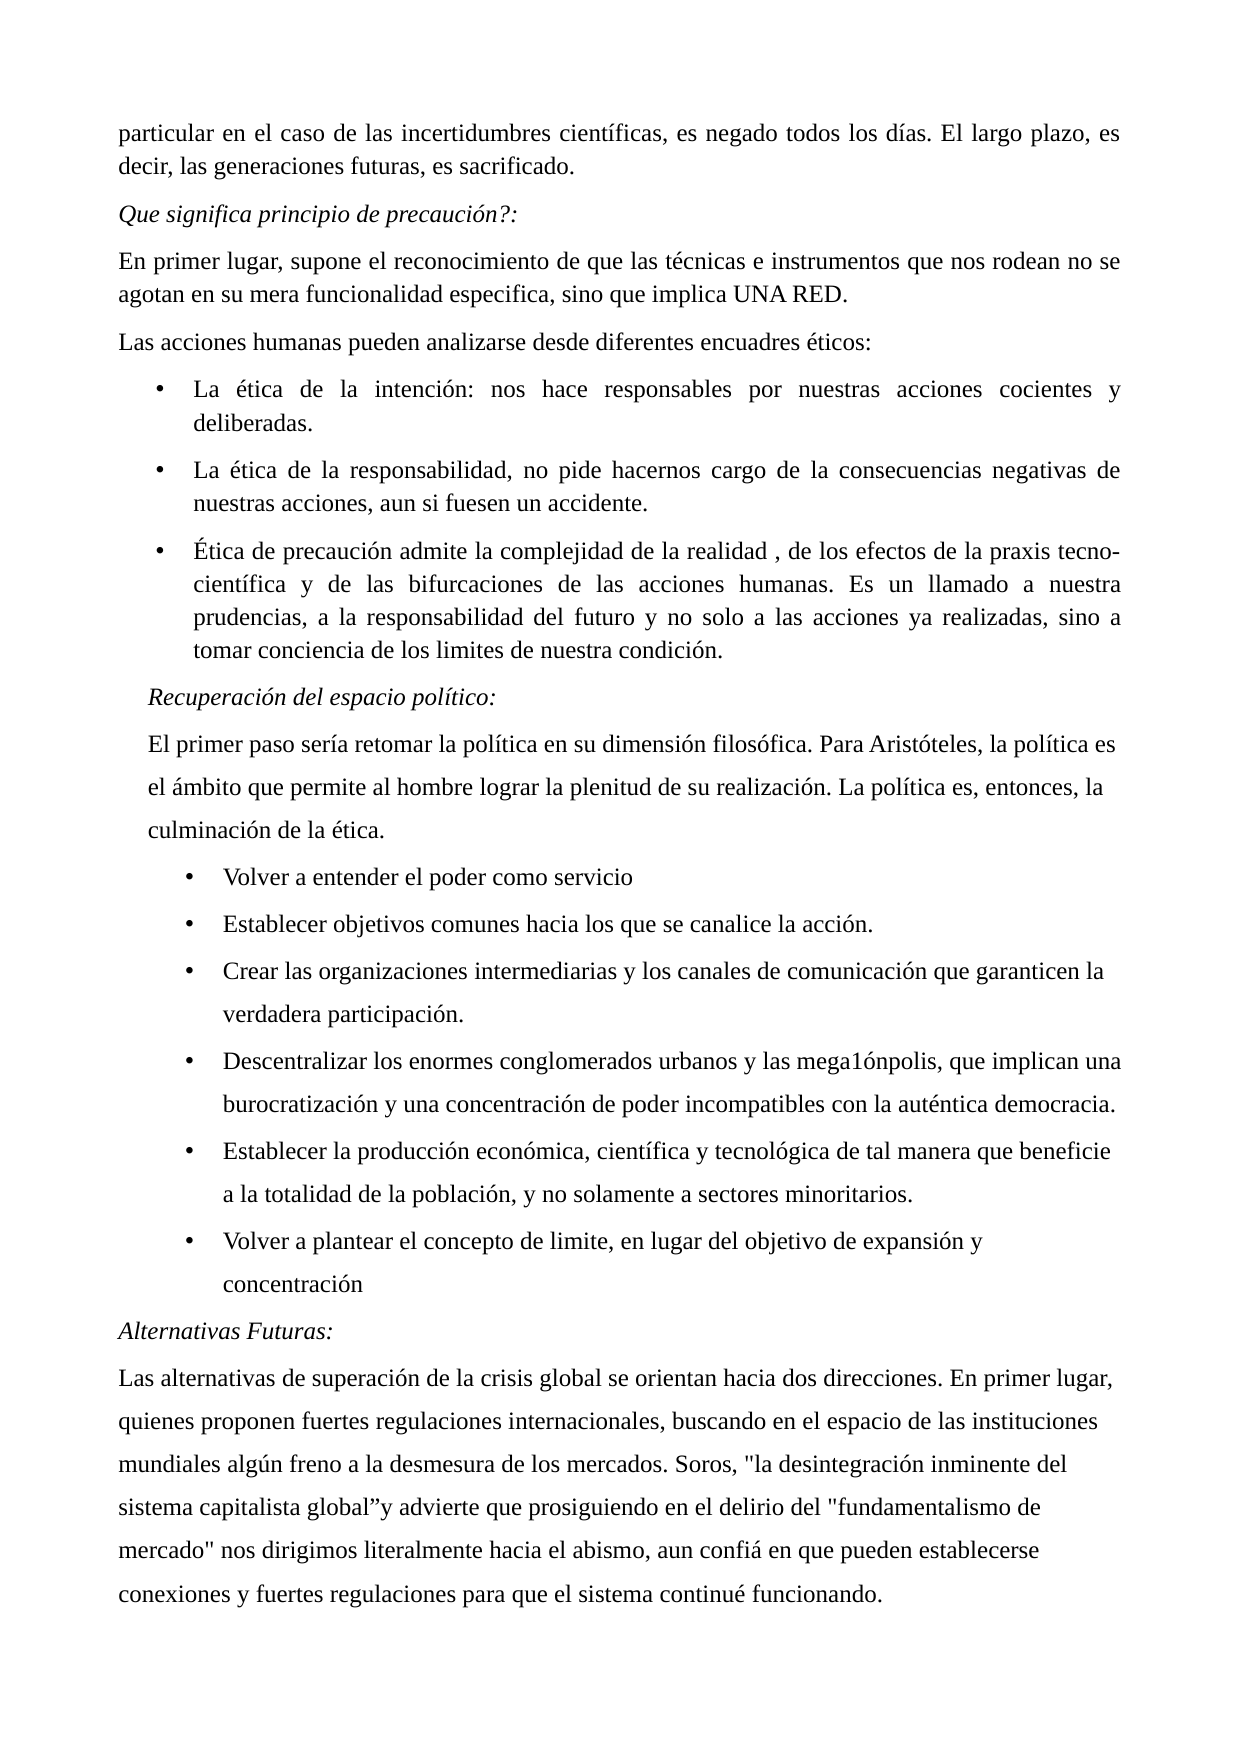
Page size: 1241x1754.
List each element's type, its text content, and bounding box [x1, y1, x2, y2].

list La ética de la intención: nos hace responsables por nuestras acciones cocientes y deliberadas. [156, 374, 1122, 436]
list Establecer la producción económica, científica y tecnológica de tal manera que beneficie a la totalidad de la población, y no solamente a sectores minoritarios. [185, 1136, 1122, 1208]
list Ética de precaución admite la complejidad de la realidad , de los efectos de la praxis tecno-científica y de las bifurcaciones de las acciones humanas. Es un llamado a nuestra prudencias, a la responsabilidad del futuro y no solo a las acciones ya realizadas, sino a tomar conciencia de los limites de nuestra condición. [156, 536, 1122, 664]
text Que significa principio de precaución?: [118, 199, 1122, 227]
text Alternativas Futuras: [118, 1316, 1122, 1345]
list Descentralizar los enormes conglomerados urbanos y las mega1ónpolis, que implican una burocratización y una concentración de poder incompatibles con la auténtica democracia. [185, 1046, 1122, 1118]
list Establecer objetivos comunes hacia los que se canalice la acción. [185, 909, 1122, 938]
text particular en el caso de las incertidumbres científicas, es negado todos los días. El largo plazo, es decir, las generaciones futuras, es sacrificado. [118, 118, 1122, 180]
list Volver a plantear el concepto de limite, en lugar del objetivo de expansión y concentración [185, 1226, 1122, 1298]
list Recuperación del espacio político: [148, 682, 1122, 711]
list La ética de la responsabilidad, no pide hacernos cargo de la consecuencias negativas de nuestras acciones, aun si fuesen un accidente. [156, 455, 1122, 517]
list Crear las organizaciones intermediarias y los canales de comunicación que garanticen la verdadera participación. [185, 956, 1122, 1028]
text Las alternativas de superación de la crisis global se orientan hacia dos direcciones. En primer lugar, quienes proponen fuertes regulaciones internacionales, buscando en el espacio de las instituciones mundiales algún freno a la desmesura de los mercados. Soros, "la desintegración inminente del sistema capitalista global”y advierte que prosiguiendo en el delirio del "fundamentalismo de mercado" nos dirigimos literalmente hacia el abismo, aun confiá en que pueden establecerse conexiones y fuertes regulaciones para que el sistema continué funcionando. [118, 1363, 1122, 1607]
text Las acciones humanas pueden analizarse desde diferentes encuadres éticos: [118, 327, 1122, 356]
text El primer paso sería retomar la política en su dimensión filosófica. Para Aristóteles, la política es el ámbito que permite al hombre lograr la plenitud de su realización. La política es, entonces, la culminación de la ética. [148, 729, 1122, 844]
text En primer lugar, supone el reconocimiento de que las técnicas e instrumentos que nos rodean no se agotan en su mera funcionalidad especifica, sino que implica UNA RED. [118, 246, 1122, 308]
list Volver a entender el poder como servicio [185, 862, 1122, 891]
